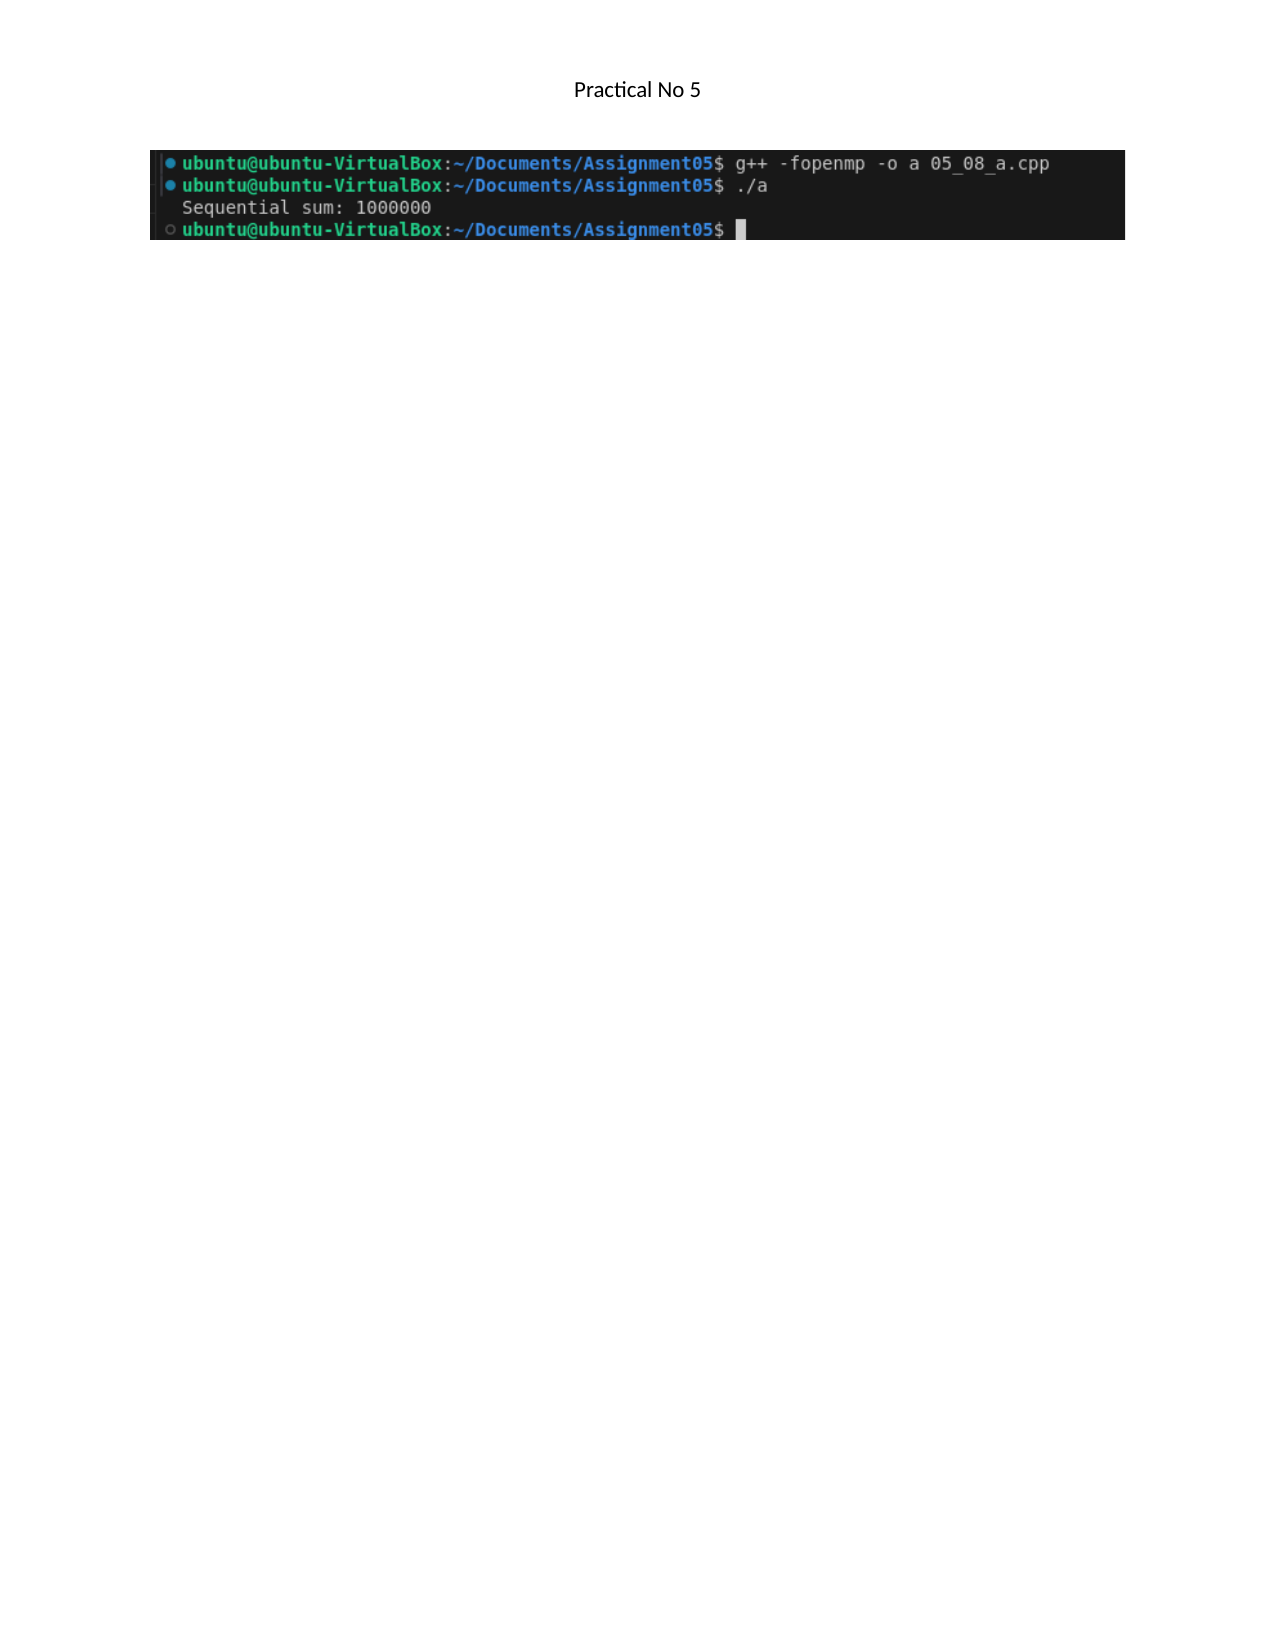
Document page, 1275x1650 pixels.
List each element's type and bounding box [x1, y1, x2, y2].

picture [150, 150, 1125, 240]
